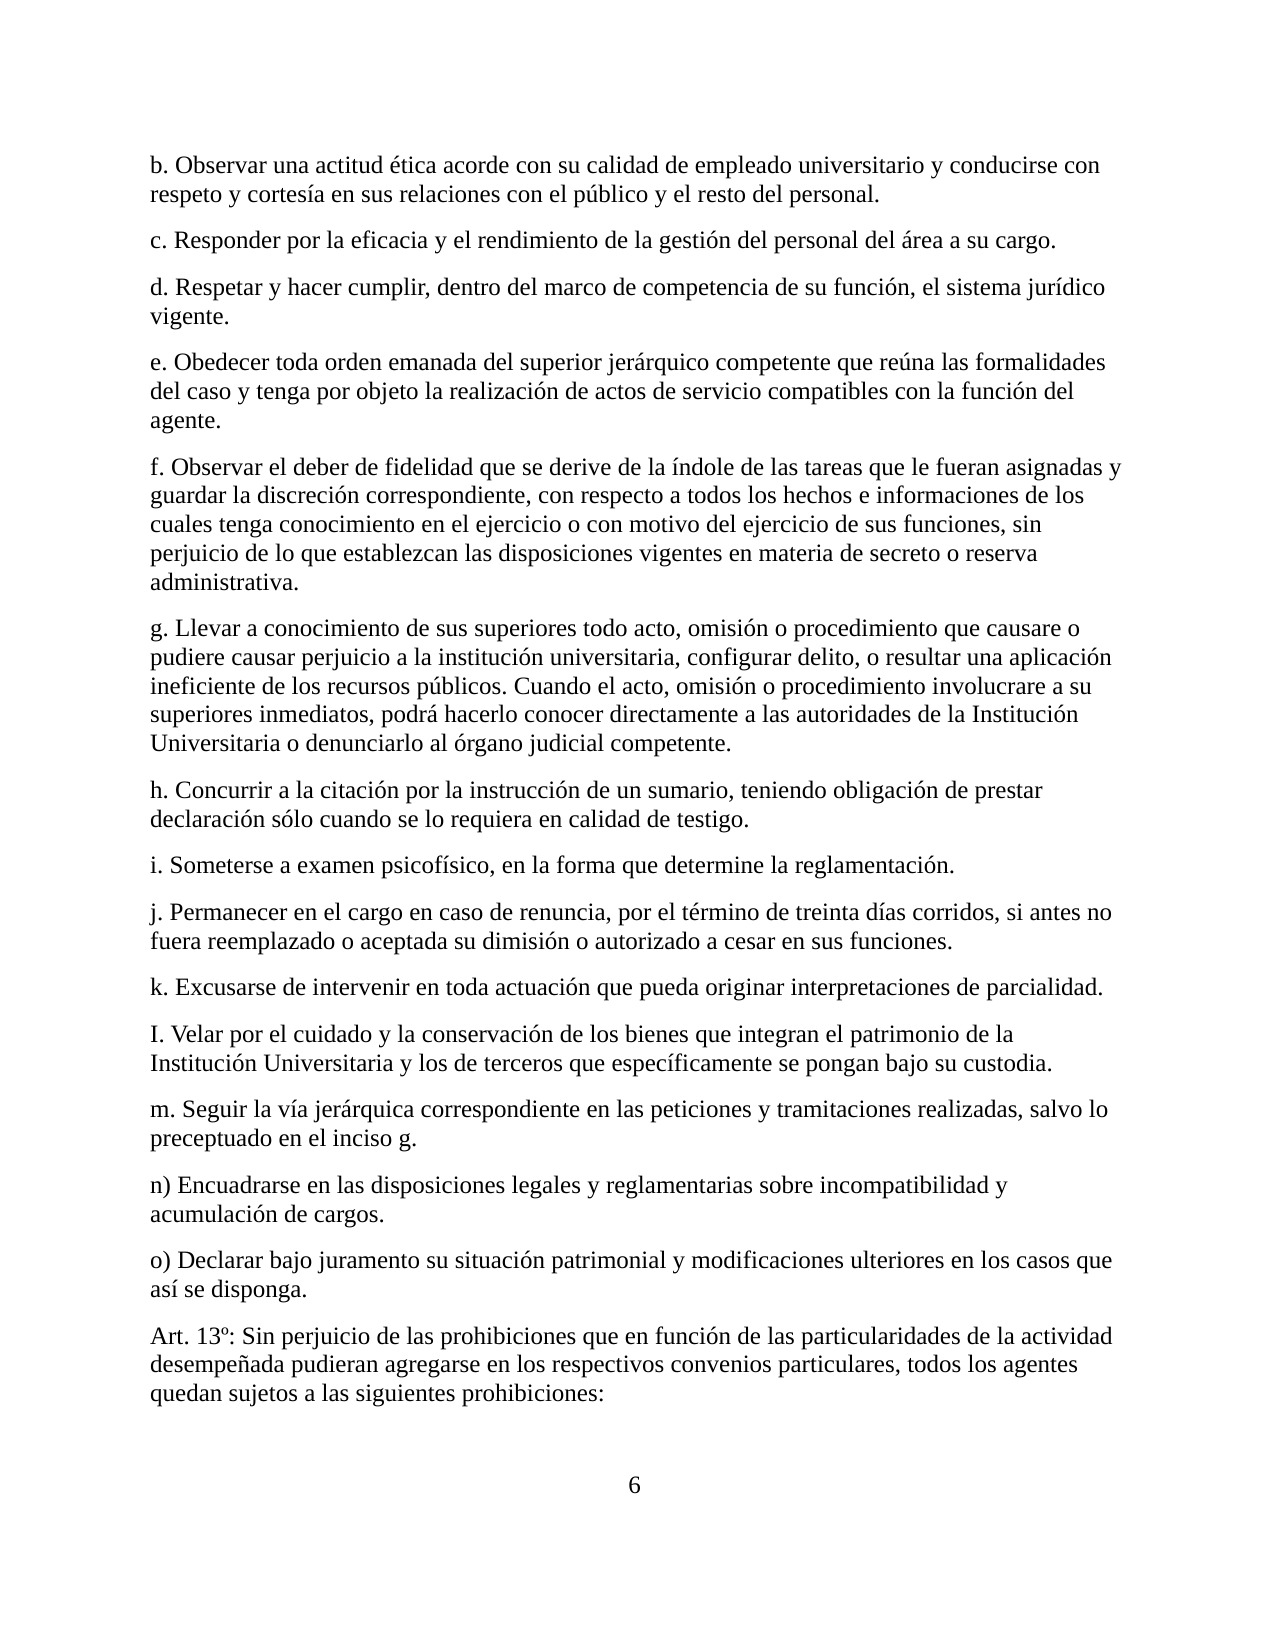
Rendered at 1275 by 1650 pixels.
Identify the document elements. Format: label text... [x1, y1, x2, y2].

text h. Concurrir a la citación por la instrucción de un sumario, teniendo obligación de prestar declaración sólo cuando se lo requiera en calidad de testigo. [150, 775, 1125, 832]
text f. Observar el deber de fidelidad que se derive de la índole de las tareas que le fueran asignadas y guardar la discreción correspondiente, con respecto a todos los hechos e informaciones de los cuales tenga conocimiento en el ejercicio o con motivo del ejercicio de sus funciones, sin perjuicio de lo que establezcan las disposiciones vigentes en materia de secreto o reserva administrativa. [150, 452, 1125, 595]
text k. Excusarse de intervenir en toda actuación que pueda originar interpretaciones de parcialidad. [150, 972, 1125, 1001]
text c. Responder por la eficacia y el rendimiento de la gestión del personal del área a su cargo. [150, 225, 1125, 254]
text m. Seguir la vía jerárquica correspondiente en las peticiones y tramitaciones realizadas, salvo lo preceptuado en el inciso g. [150, 1094, 1125, 1152]
text d. Respetar y hacer cumplir, dentro del marco de competencia de su función, el sistema jurídico vigente. [150, 272, 1125, 329]
text e. Obedecer toda orden emanada del superior jerárquico competente que reúna las formalidades del caso y tenga por objeto la realización de actos de servicio compatibles con la función del agente. [150, 347, 1125, 434]
text Art. 13º: Sin perjuicio de las prohibiciones que en función de las particularidades de la actividad desempeñada pudieran agregarse en los respectivos convenios particulares, todos los agentes quedan sujetos a las siguientes prohibiciones: [150, 1321, 1125, 1407]
text j. Permanecer en el cargo en caso de renuncia, por el término de treinta días corridos, si antes no fuera reemplazado o aceptada su dimisión o autorizado a cesar en sus funciones. [150, 897, 1125, 954]
text b. Observar una actitud ética acorde con su calidad de empleado universitario y conducirse con respeto y cortesía en sus relaciones con el público y el resto del personal. [150, 150, 1125, 207]
text n) Encuadrarse en las disposiciones legales y reglamentarias sobre incompatibilidad y acumulación de cargos. [150, 1170, 1125, 1227]
text I. Velar por el cuidado y la conservación de los bienes que integran el patrimonio de la Institución Universitaria y los de terceros que específicamente se pongan bajo su custodia. [150, 1019, 1125, 1077]
text g. Llevar a conocimiento de sus superiores todo acto, omisión o procedimiento que causare o pudiere causar perjuicio a la institución universitaria, configurar delito, o resultar una aplicación ineficiente de los recursos públicos. Cuando el acto, omisión o procedimiento involucrare a su superiores inmediatos, podrá hacerlo conocer directamente a las autoridades de la Institución Universitaria o denunciarlo al órgano judicial competente. [150, 613, 1125, 757]
text i. Someterse a examen psicofísico, en la forma que determine la reglamentación. [150, 850, 1125, 879]
text o) Declarar bajo juramento su situación patrimonial y modificaciones ulteriores en los casos que así se disponga. [150, 1245, 1125, 1303]
